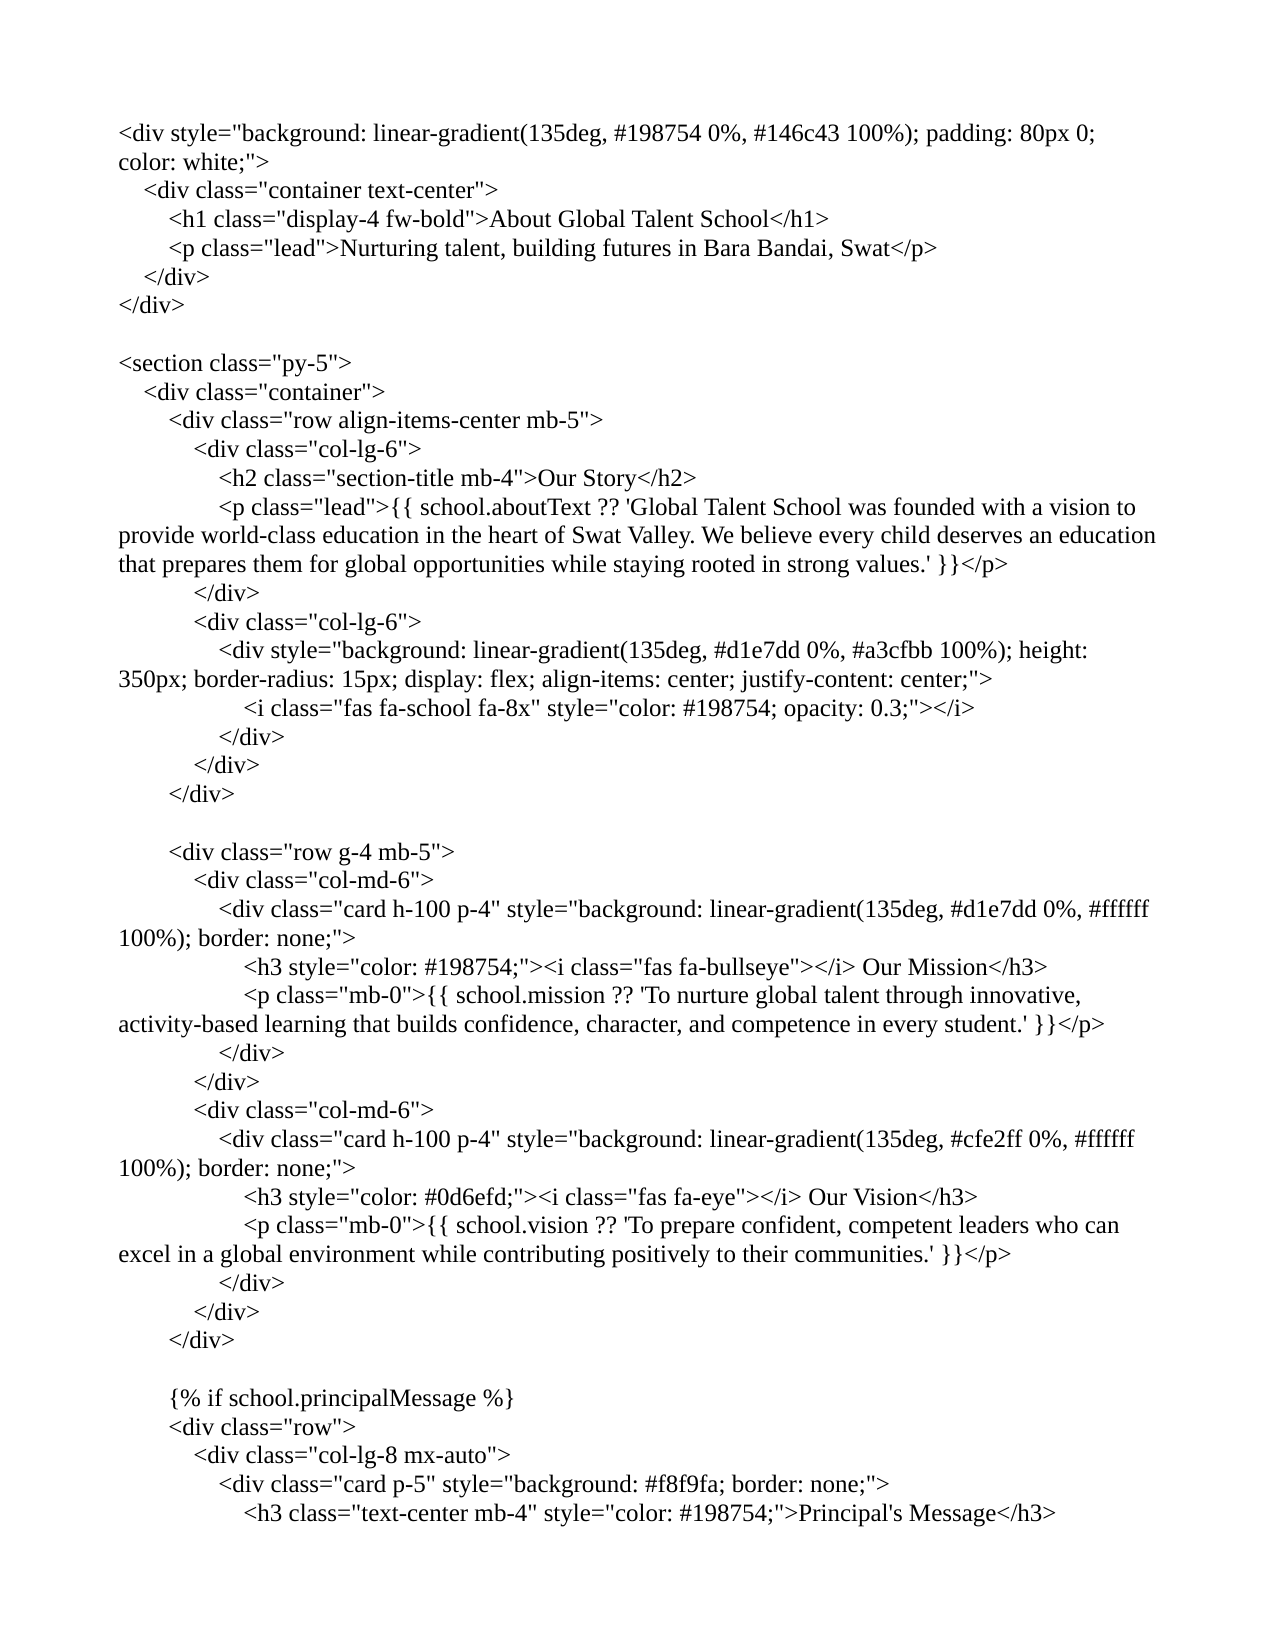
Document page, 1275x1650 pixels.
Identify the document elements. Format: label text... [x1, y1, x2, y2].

text <h3 class="text-center mb-4" style="color: #198754;">Principal's Message</h3> [118, 1498, 1157, 1527]
text </div> [118, 1067, 1157, 1096]
text <div class="container text-center"> [118, 176, 1157, 204]
text <div class="row align-items-center mb-5"> [118, 406, 1157, 434]
text </div> [118, 262, 1157, 291]
text <div class="col-md-6"> [118, 866, 1157, 894]
text <i class="fas fa-school fa-8x" style="color: #198754; opacity: 0.3;"></i> [118, 693, 1157, 722]
text <p class="mb-0">{{ school.mission ?? 'To nurture global talent through innovative, activity-based learning that builds confidence, character, and competence in every student.' }}</p> [118, 981, 1157, 1038]
text <h2 class="section-title mb-4">Our Story</h2> [118, 463, 1157, 492]
text </div> [118, 578, 1157, 607]
text <section class="py-5"> [118, 348, 1157, 377]
text <div class="col-lg-6"> [118, 607, 1157, 636]
text <div class="card h-100 p-4" style="background: linear-gradient(135deg, #d1e7dd 0%, #ffffff 100%); border: none;"> [118, 894, 1157, 952]
text <div style="background: linear-gradient(135deg, #198754 0%, #146c43 100%); padding: 80px 0; color: white;"> [118, 118, 1157, 176]
text </div> [118, 751, 1157, 779]
text <p class="mb-0">{{ school.vision ?? 'To prepare confident, competent leaders who can excel in a global environment while contributing positively to their communities.' }}</p> [118, 1211, 1157, 1268]
text <div class="card p-5" style="background: #f8f9fa; border: none;"> [118, 1469, 1157, 1498]
text </div> [118, 1297, 1157, 1326]
text {% if school.principalMessage %} [118, 1383, 1157, 1412]
text <h3 style="color: #0d6efd;"><i class="fas fa-eye"></i> Our Vision</h3> [118, 1182, 1157, 1211]
text <p class="lead">Nurturing talent, building futures in Bara Bandai, Swat</p> [118, 233, 1157, 262]
text </div> [118, 291, 1157, 319]
text <h1 class="display-4 fw-bold">About Global Talent School</h1> [118, 204, 1157, 233]
text <p class="lead">{{ school.aboutText ?? 'Global Talent School was founded with a vision to provide world-class education in the heart of Swat Valley. We believe every child deserves an education that prepares them for global opportunities while staying rooted in strong values.' }}</p> [118, 492, 1157, 578]
text </div> [118, 1326, 1157, 1354]
text </div> [118, 1038, 1157, 1067]
text </div> [118, 722, 1157, 751]
text <div class="col-lg-8 mx-auto"> [118, 1441, 1157, 1469]
text <div class="row g-4 mb-5"> [118, 837, 1157, 866]
text <div class="col-md-6"> [118, 1096, 1157, 1124]
text <div class="container"> [118, 377, 1157, 406]
text <div class="row"> [118, 1412, 1157, 1441]
text <div style="background: linear-gradient(135deg, #d1e7dd 0%, #a3cfbb 100%); height: 350px; border-radius: 15px; display: flex; align-items: center; justify-content: center;"> [118, 636, 1157, 693]
text </div> [118, 1268, 1157, 1297]
text </div> [118, 779, 1157, 808]
text <h3 style="color: #198754;"><i class="fas fa-bullseye"></i> Our Mission</h3> [118, 952, 1157, 981]
text <div class="col-lg-6"> [118, 434, 1157, 463]
text <div class="card h-100 p-4" style="background: linear-gradient(135deg, #cfe2ff 0%, #ffffff 100%); border: none;"> [118, 1124, 1157, 1182]
